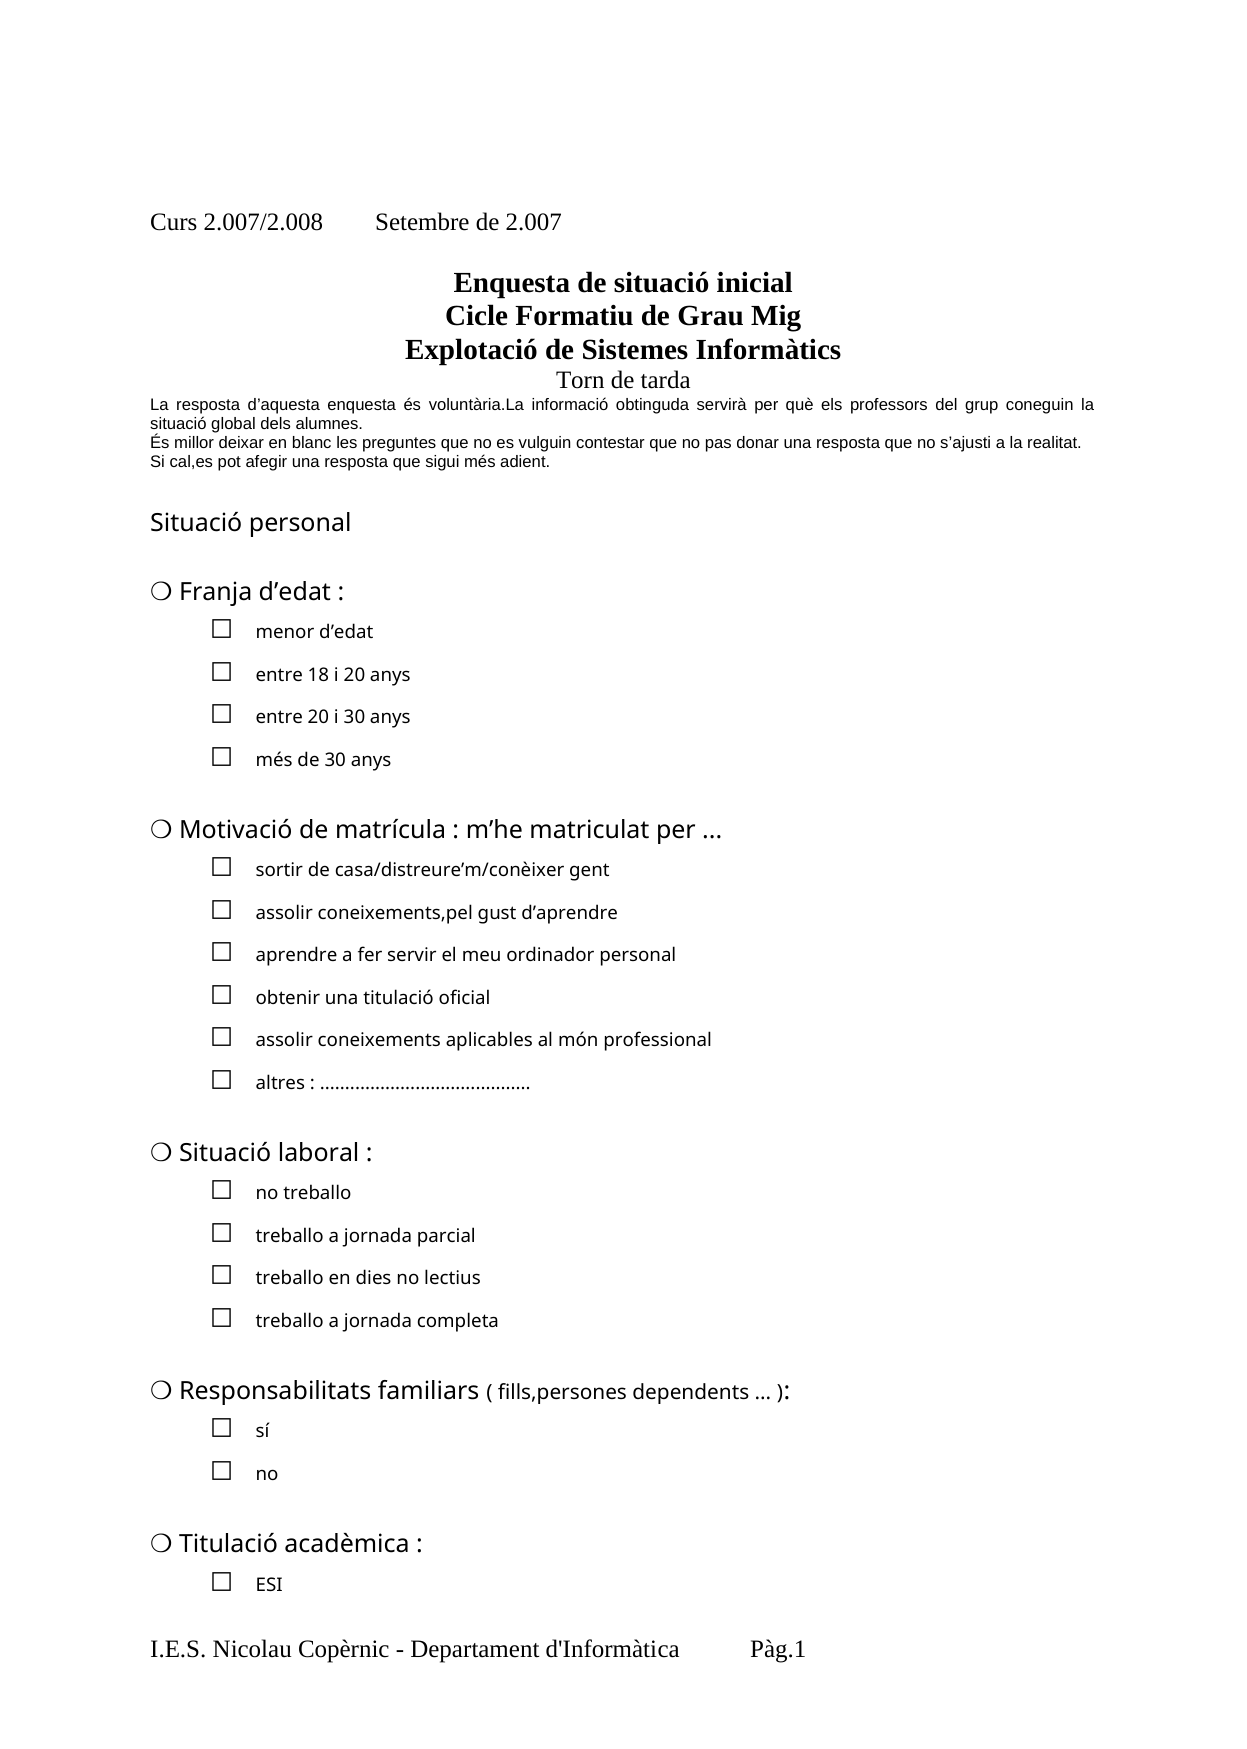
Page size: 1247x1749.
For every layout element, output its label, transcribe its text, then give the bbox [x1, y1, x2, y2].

text ☐ menor d’e­dat [210, 607, 1096, 650]
text ☐ treballo en dies no lectius [210, 1253, 1096, 1296]
text ❍ Situació laboral : [150, 1134, 1096, 1168]
text Situació personal [150, 505, 1096, 539]
text ☐ entre 20 i 30 anys [210, 692, 1096, 735]
text ☐ treballo a jornada completa­ [210, 1296, 1096, 1338]
text ☐ assolir coneixements aplicables al món professional [210, 1015, 1096, 1058]
text ☐ aprendre a fer servir el meu ordinador personal [210, 930, 1096, 973]
text ☐ no [210, 1449, 1096, 1492]
text ❍ Franja d’edat : [150, 573, 1096, 607]
text ☐ obtenir una titulació oficial [210, 973, 1096, 1015]
text Si cal,es pot afegir una resposta que sigui més adient. [150, 452, 1096, 471]
text ☐ sí [210, 1407, 1096, 1449]
text ☐ no treballo [210, 1168, 1096, 1211]
text ☐ entre 18 i 20 anys [210, 650, 1096, 692]
text És millor deixar en blanc les preguntes que no es vulguin contestar que no pas donar una resposta que no s’ajusti a la realitat. [150, 433, 1096, 452]
text ☐ treballo a jornada parcial [210, 1211, 1096, 1253]
text ❍ Motivació de matrícula : m’he matriculat per ... [150, 811, 1096, 845]
text ❍ Titulació acadèmica : [150, 1526, 1096, 1560]
text ☐ assolir coneixements,pel gust d’aprendre [210, 888, 1096, 930]
text ☐ sortir de casa/distreure’m/conèixer gent [210, 845, 1096, 888]
text ❍ Responsabilitats familiars ( fills,persones dependents ... ): [150, 1373, 1096, 1407]
text ☐ ESI [210, 1560, 1096, 1602]
text La resposta d’aquesta enquesta és voluntària.La informació obtinguda servirà per què els professors del grup coneguin la situació global dels alumnes. [150, 394, 1096, 433]
text ☐ més de 30 anys­ [210, 735, 1096, 777]
text ☐ altres : ..........................................­ [210, 1058, 1096, 1100]
